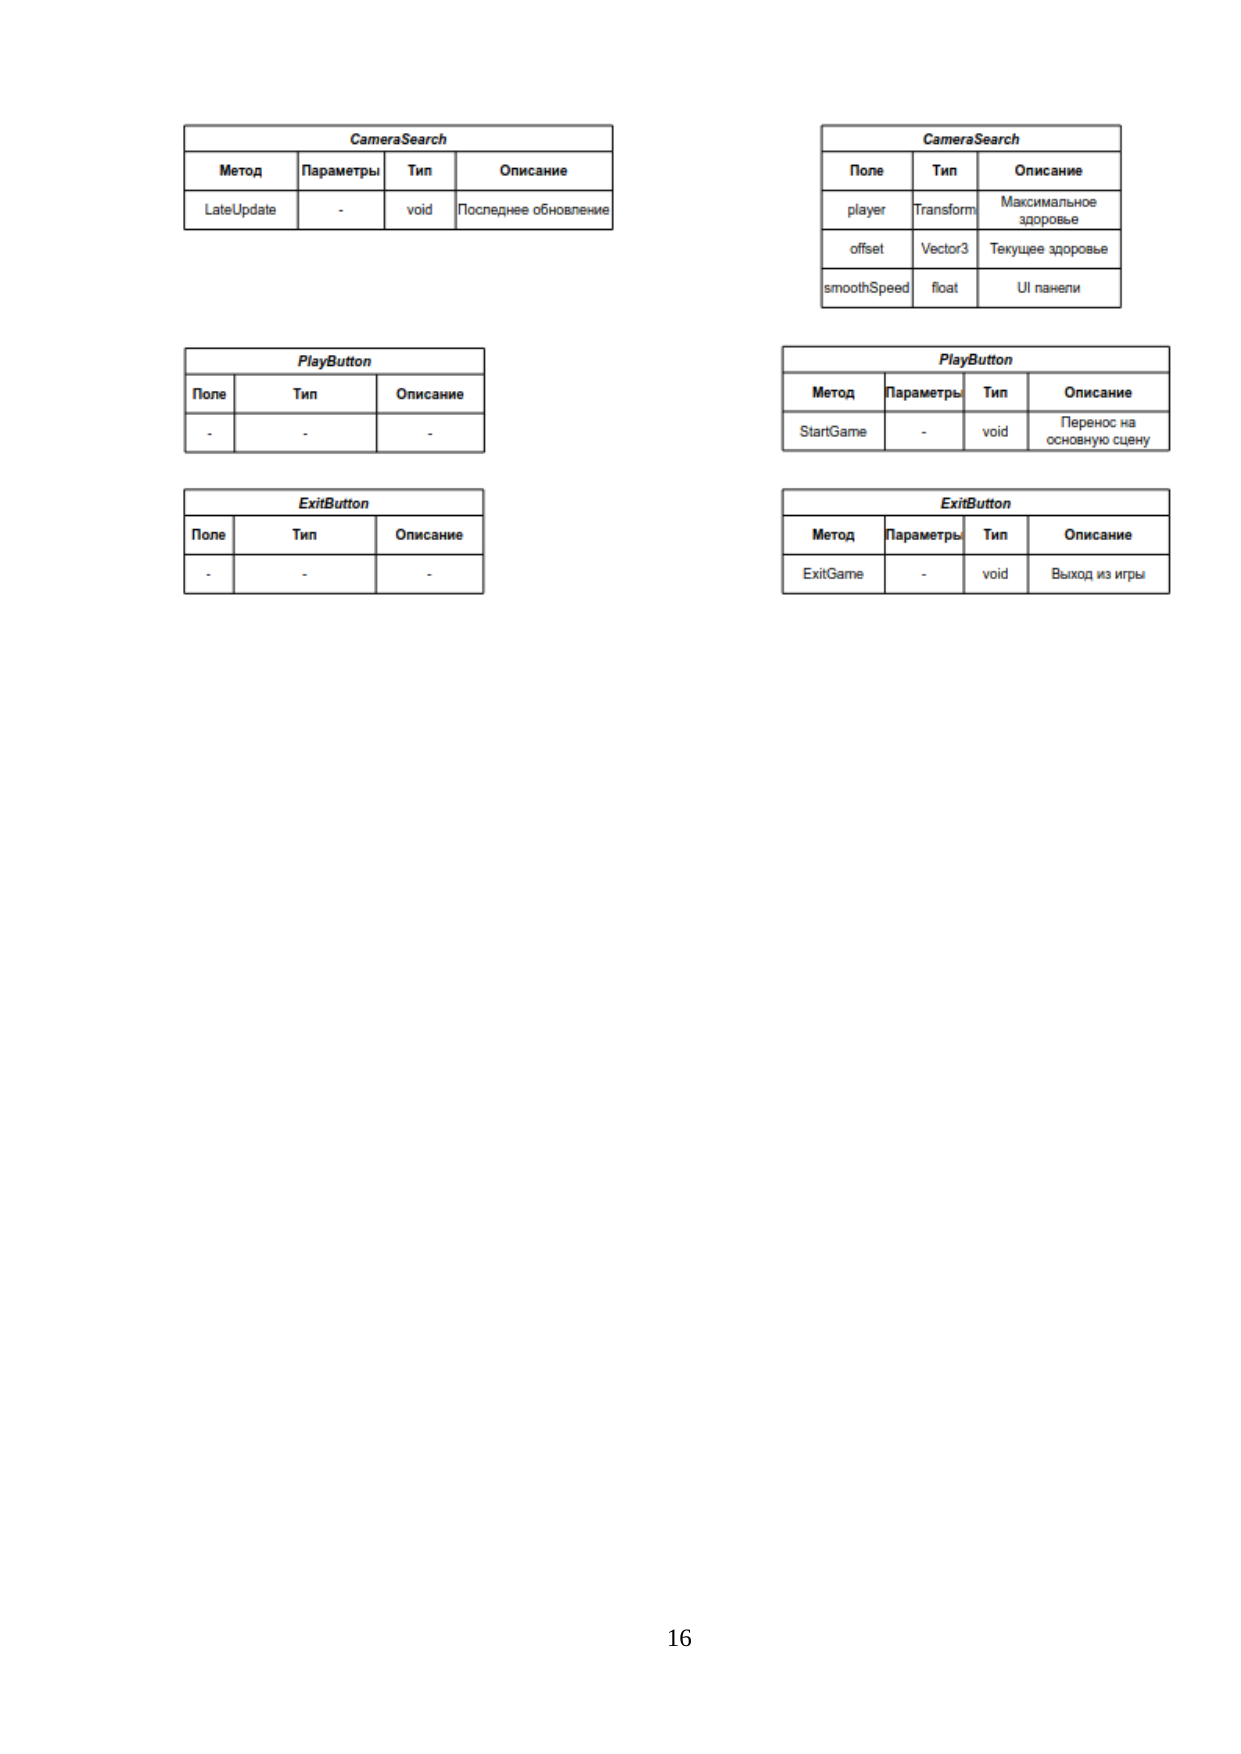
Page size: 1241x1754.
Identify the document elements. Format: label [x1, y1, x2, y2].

picture [179, 118, 1180, 601]
